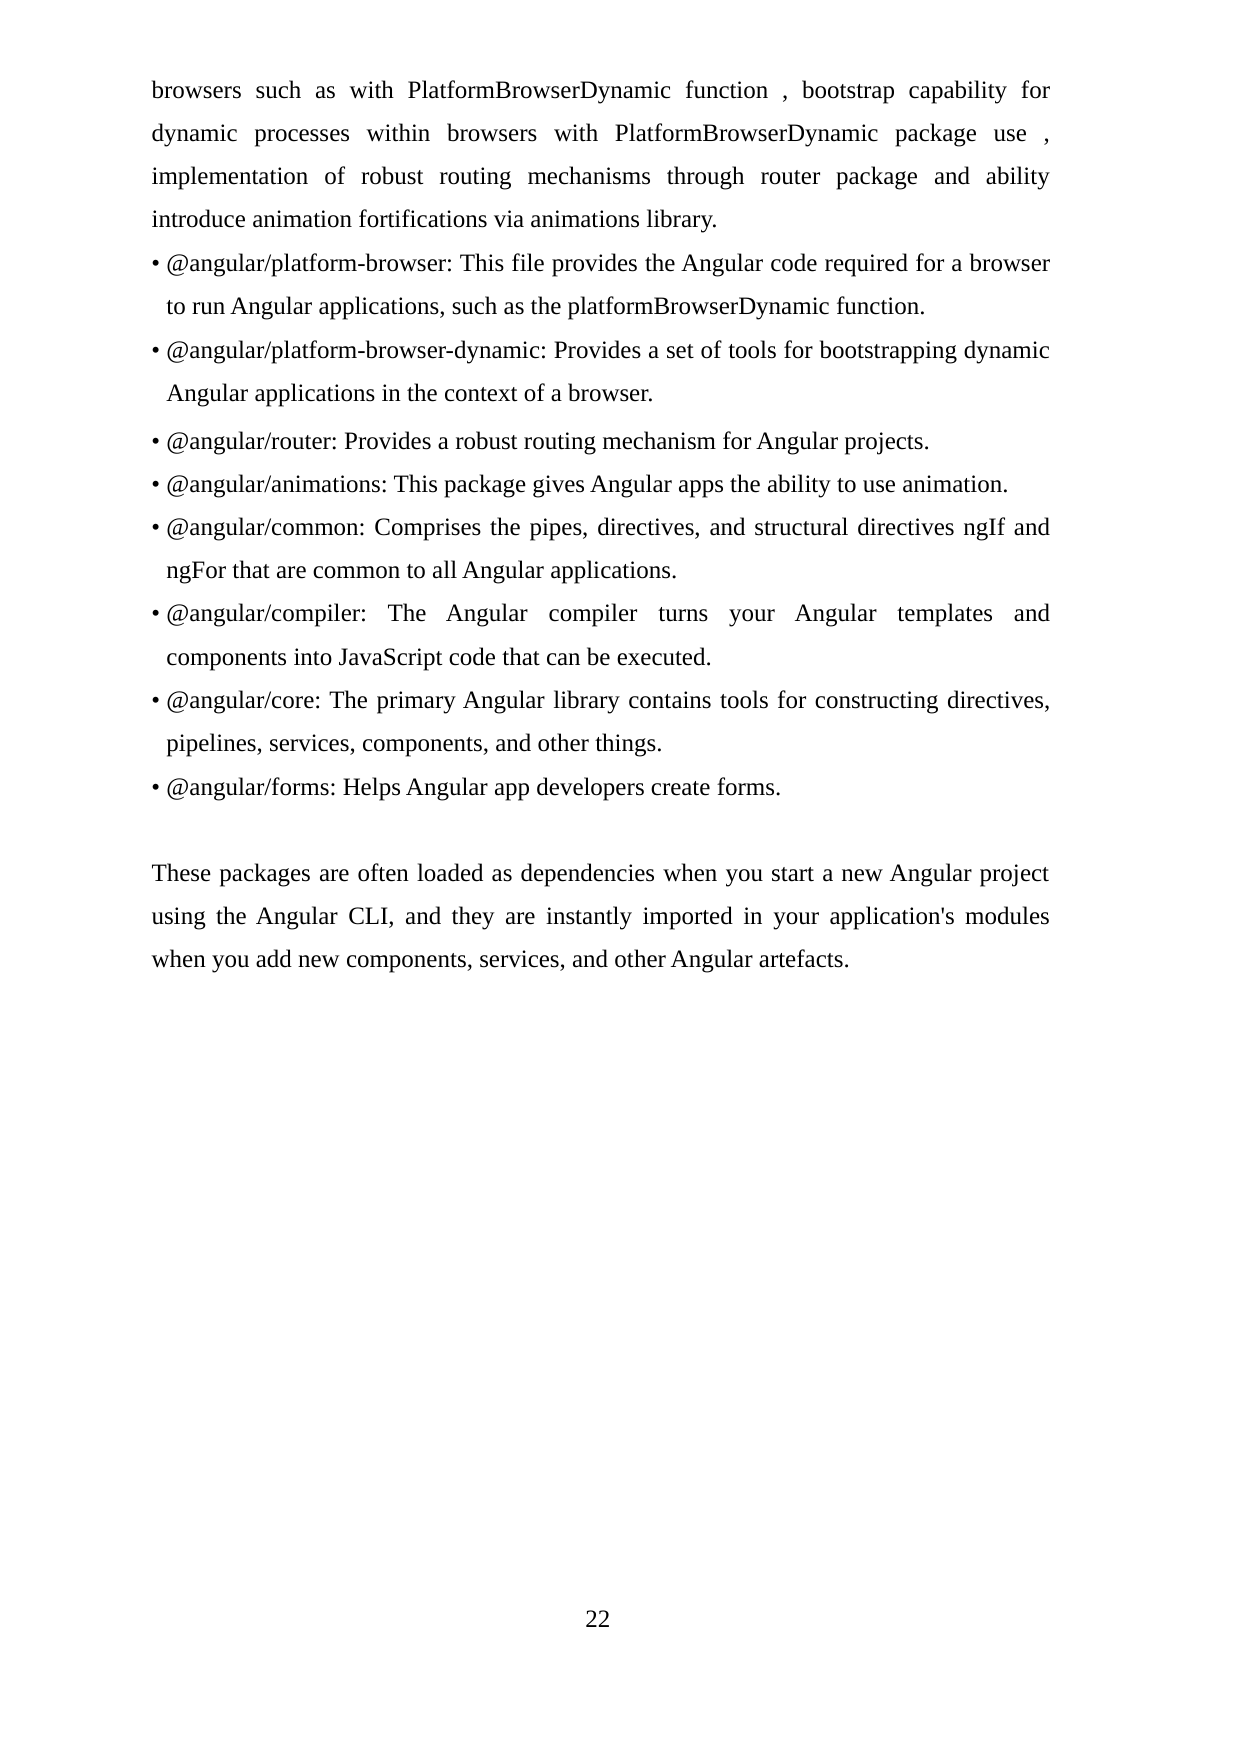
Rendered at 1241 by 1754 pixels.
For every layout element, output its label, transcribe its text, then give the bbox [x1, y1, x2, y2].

list @angular/platform-browser: This file provides the Angular code required for a browser to run Angular applications, such as the platformBrowserDynamic function. [151, 248, 1051, 320]
list @angular/compiler: The Angular compiler turns your Angular templates and components into JavaScript code that can be executed. [151, 598, 1051, 670]
list @angular/animations: This package gives Angular apps the ability to use animation. [151, 469, 1051, 497]
list @angular/router: Provides a robust routing mechanism for Angular projects. [151, 426, 1051, 454]
list @angular/platform-browser-dynamic: Provides a set of tools for bootstrapping dynamic Angular applications in the context of a browser. [151, 335, 1051, 407]
list @angular/forms: Helps Angular app developers create forms. [151, 772, 1051, 801]
list @angular/core: The primary Angular library contains tools for constructing directives, pipelines, services, components, and other things. [151, 685, 1051, 757]
text browsers such as with PlatformBrowserDynamic function , bootstrap capability for dynamic processes within browsers with PlatformBrowserDynamic package use , implementation of robust routing mechanisms through router package and ability introduce animation fortifications via animations library. [151, 75, 1051, 233]
list @angular/common: Comprises the pipes, directives, and structural directives ngIf and ngFor that are common to all Angular applications. [151, 512, 1051, 583]
text These packages are often loaded as dependencies when you start a new Angular project using the Angular CLI, and they are instantly imported in your application's modules when you add new components, services, and other Angular artefacts. [151, 858, 1051, 973]
